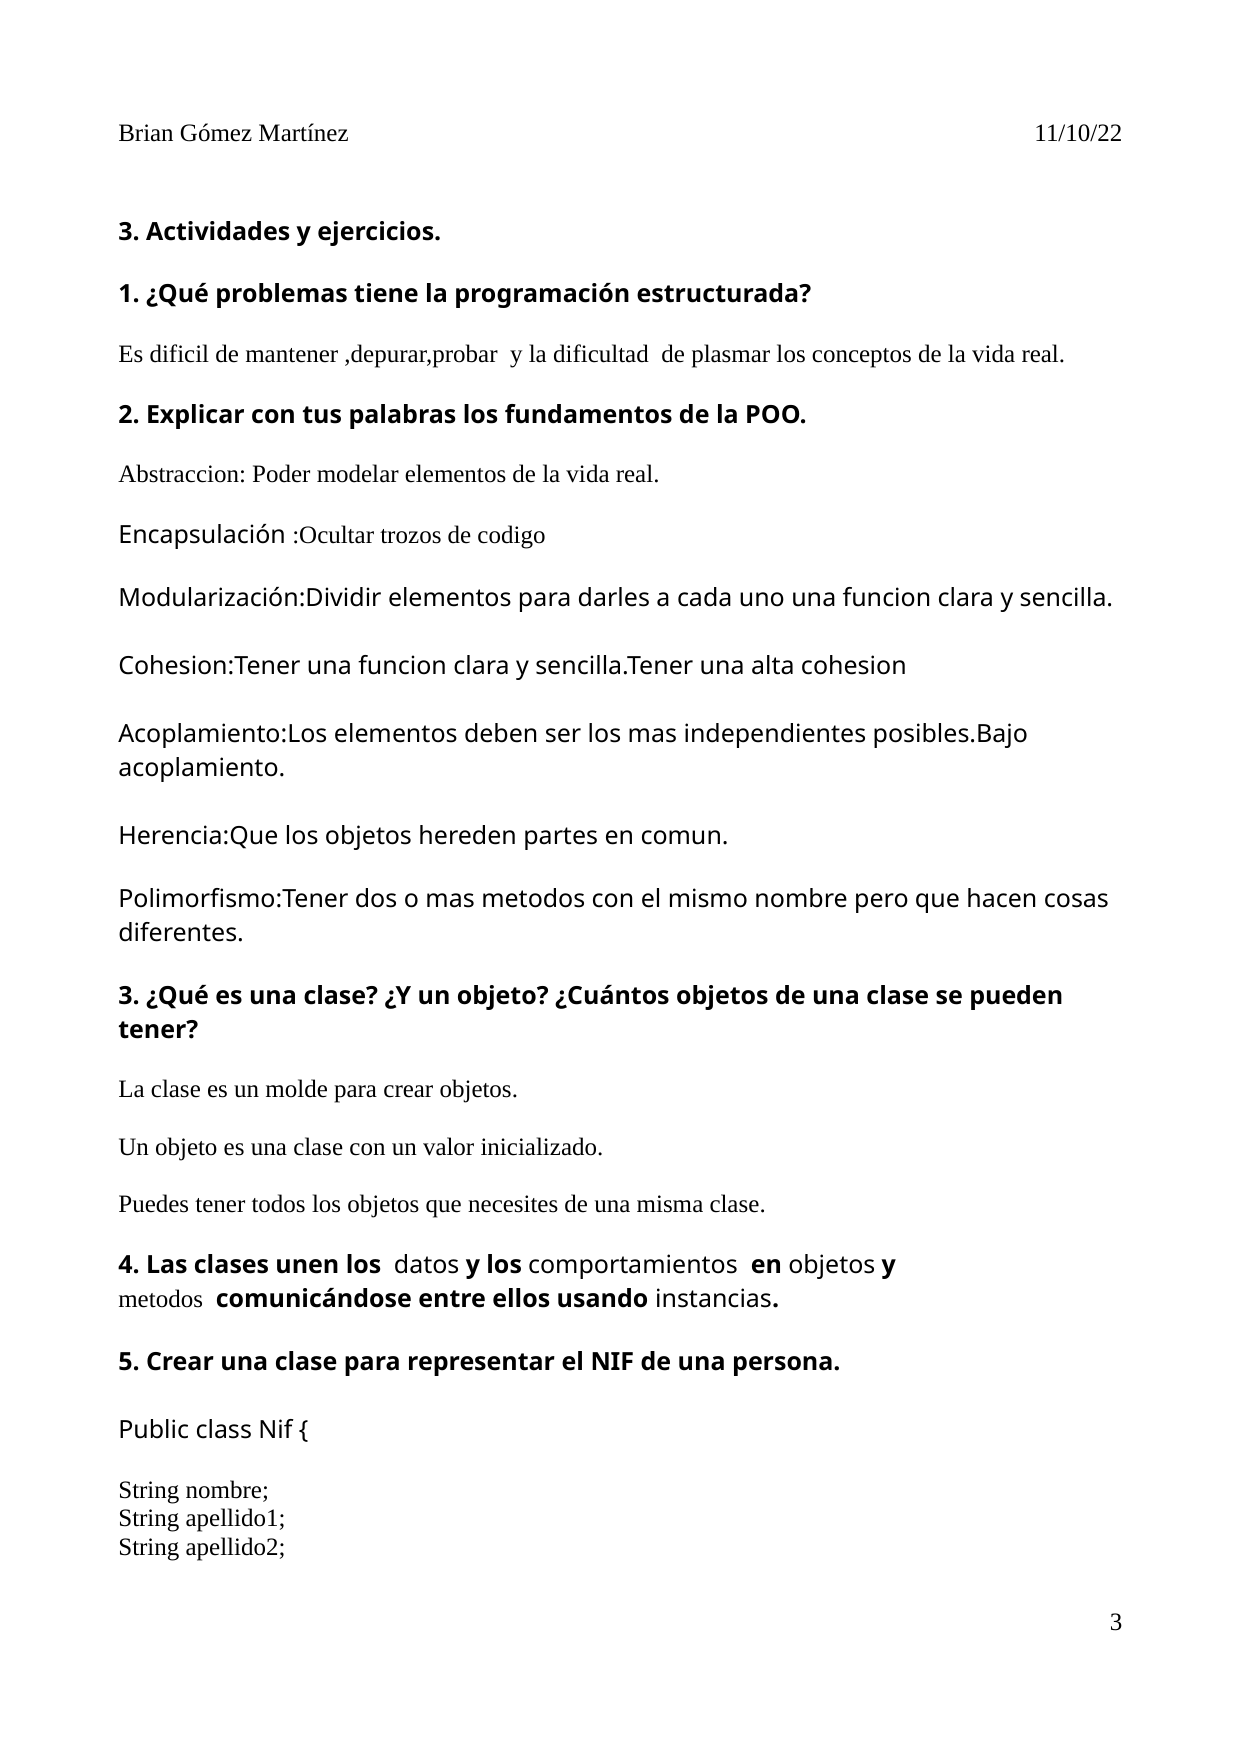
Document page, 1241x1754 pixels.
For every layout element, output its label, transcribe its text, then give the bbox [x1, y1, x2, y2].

text Abstraccion: Poder modelar elementos de la vida real. [118, 459, 1122, 488]
text Herencia:Que los objetos hereden partes en comun. [118, 818, 1122, 852]
text 1. ¿Qué problemas tiene la programación estructurada? [118, 276, 1122, 310]
text String apellido1; [118, 1503, 1122, 1532]
text 5. Crear una clase para representar el NIF de una persona. [118, 1344, 1122, 1378]
text 3. ¿Qué es una clase? ¿Y un objeto? ¿Cuántos objetos de una clase se pueden tener? [118, 978, 1122, 1046]
text La clase es un molde para crear objetos. [118, 1074, 1122, 1103]
text Modularización:Dividir elementos para darles a cada uno una funcion clara y sencilla. [118, 579, 1122, 613]
text Encapsulación :Ocultar trozos de codigo [118, 517, 1122, 551]
text Acoplamiento:Los elementos deben ser los mas independientes posibles.Bajo acoplamiento. [118, 716, 1122, 784]
text 2. Explicar con tus palabras los fundamentos de la POO. [118, 396, 1122, 430]
text 4. Las clases unen los datos y los comportamientos en objetos y metodos comunicándose entre ellos usando instancias. [118, 1247, 1122, 1315]
text String apellido2; [118, 1532, 1122, 1561]
text Puedes tener todos los objetos que necesites de una misma clase. [118, 1189, 1122, 1218]
text Public class Nif { [118, 1412, 1122, 1446]
text Es dificil de mantener ,depurar,probar y la dificultad de plasmar los conceptos de la vida real. [118, 339, 1122, 368]
text 3. Actividades y ejercicios. [118, 213, 1122, 247]
text Polimorfismo:Tener dos o mas metodos con el mismo nombre pero que hacen cosas diferentes. [118, 881, 1122, 949]
text Un objeto es una clase con un valor inicializado. [118, 1132, 1122, 1161]
text Cohesion:Tener una funcion clara y sencilla.Tener una alta cohesion [118, 648, 1122, 682]
text String nombre; [118, 1475, 1122, 1503]
